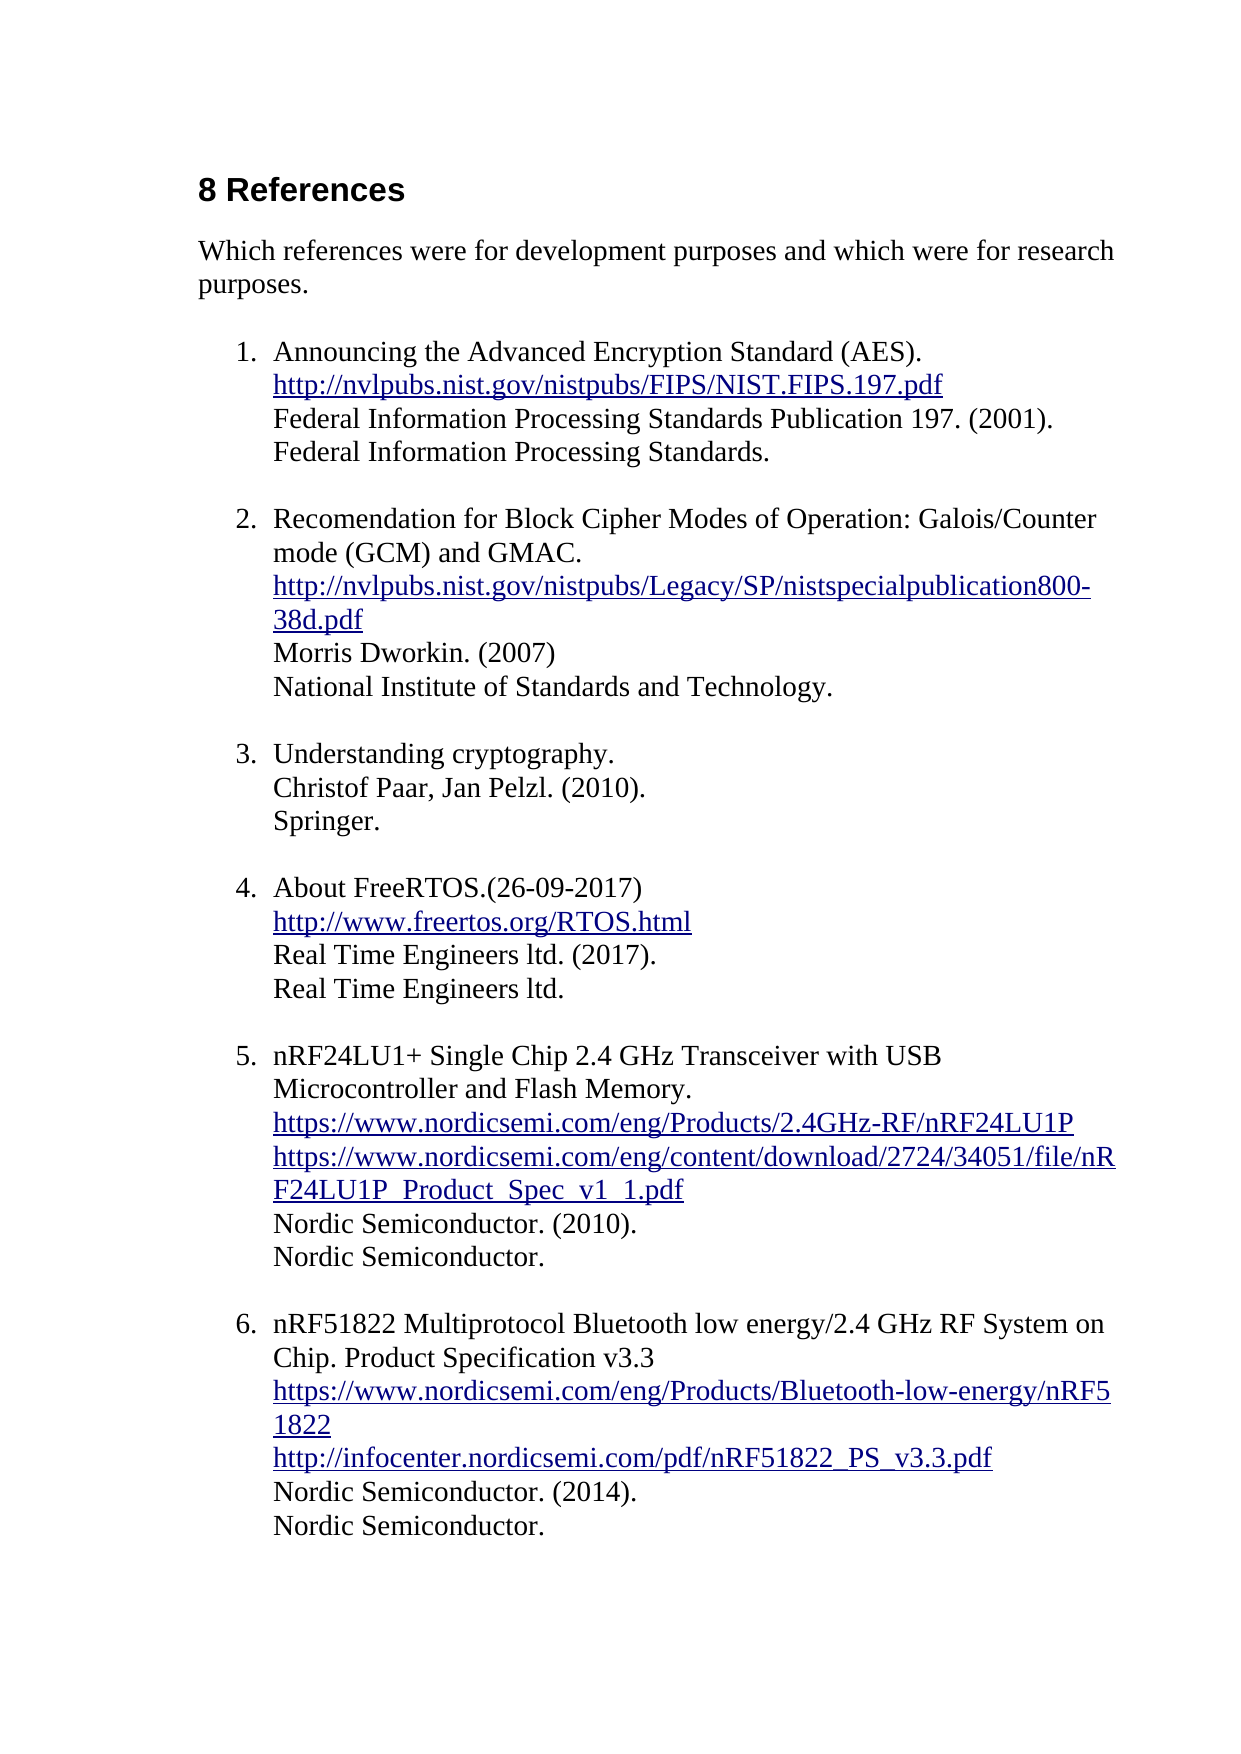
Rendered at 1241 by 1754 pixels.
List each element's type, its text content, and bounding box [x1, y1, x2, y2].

list Announcing the Advanced Encryption Standard (AES). http://nvlpubs.nist.gov/nistpubs/FIPS/NIST.FIPS.197.pdf Federal Information Processing Standards Publication 197. (2001). Federal Information Processing Standards. [235, 334, 1119, 468]
list nRF51822 Multiprotocol Bluetooth low energy/2.4 GHz RF System on Chip. Product Specification v3.3 https://www.nordicsemi.com/eng/Products/Bluetooth-low-energy/nRF51822 http://infocenter.nordicsemi.com/pdf/nRF51822_PS_v3.3.pdf Nordic Semiconductor. (2014). Nordic Semiconductor. [235, 1306, 1119, 1541]
list nRF24LU1+ Single Chip 2.4 GHz Transceiver with USB Microcontroller and Flash Memory. https://www.nordicsemi.com/eng/Products/2.4GHz-RF/nRF24LU1P https://www.nordicsemi.com/eng/content/download/2724/34051/file/nRF24LU1P_Product_Spec_v1_1.pdf Nordic Semiconductor. (2010). Nordic Semiconductor. [235, 1038, 1119, 1273]
list Understanding cryptography. Christof Paar, Jan Pelzl. (2010). Springer. [235, 736, 1119, 837]
subtitle References [198, 170, 1119, 208]
list About FreeRTOS.(26-09-2017) http://www.freertos.org/RTOS.html Real Time Engineers ltd. (2017). Real Time Engineers ltd. [235, 870, 1119, 1004]
text Which references were for development purposes and which were for research purposes. [198, 233, 1119, 300]
list Recomendation for Block Cipher Modes of Operation: Galois/Counter mode (GCM) and GMAC. http://nvlpubs.nist.gov/nistpubs/Legacy/SP/nistspecialpublication800-38d.pdf Morris Dworkin. (2007) National Institute of Standards and Technology. [235, 501, 1119, 703]
